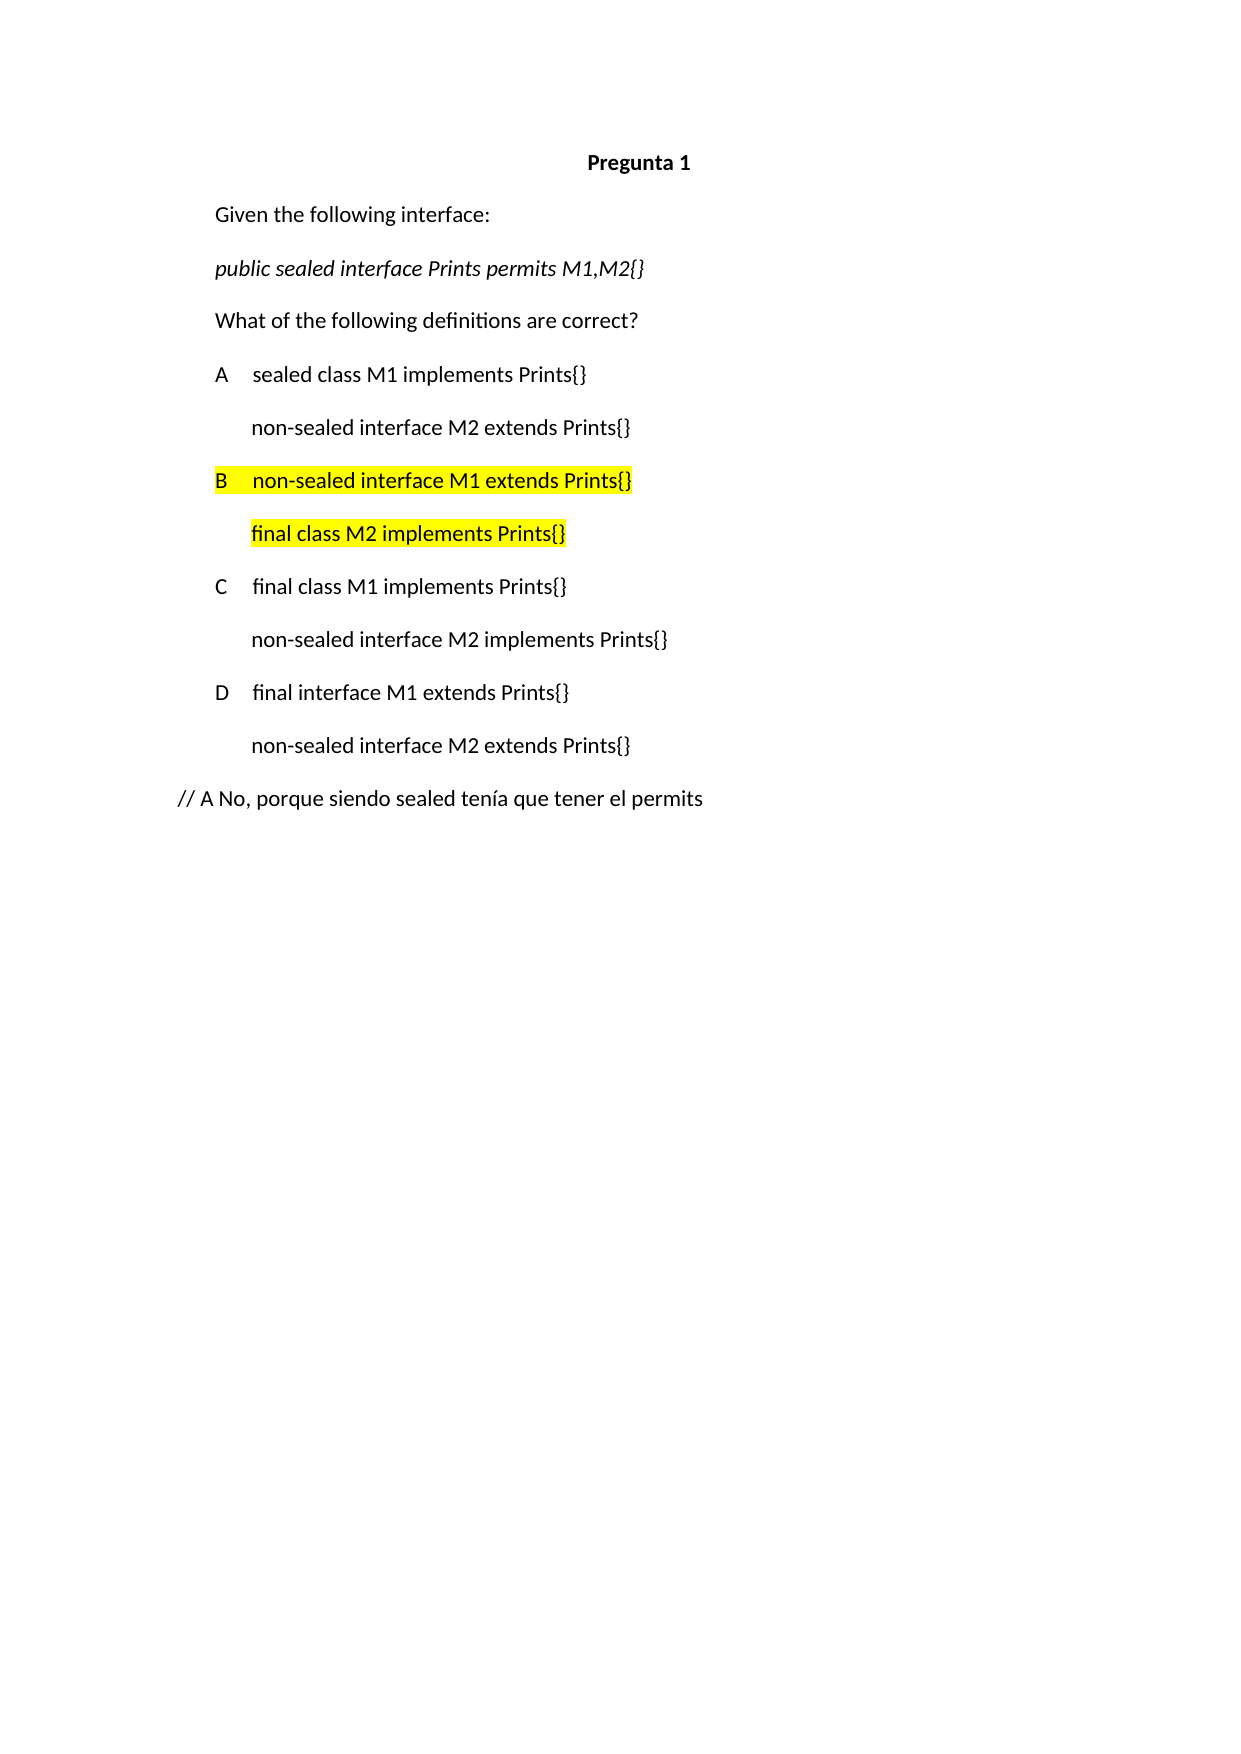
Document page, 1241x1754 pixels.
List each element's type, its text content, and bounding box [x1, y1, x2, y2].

text Pregunta 1 [215, 148, 1063, 176]
list final interface M1 extends Prints{} [215, 678, 1063, 706]
list final class M1 implements Prints{} [215, 572, 1063, 600]
text non-sealed interface M2 implements Prints{} [251, 625, 1063, 653]
text Given the following interface: [215, 201, 1063, 229]
text What of the following definitions are correct? [215, 307, 1063, 335]
text final class M2 implements Prints{} [251, 519, 1063, 547]
text // A No, porque siendo sealed tenía que tener el permits [177, 784, 1063, 812]
text public sealed interface Prints permits M1,M2{} [215, 254, 1063, 282]
text non-sealed interface M2 extends Prints{} [251, 413, 1063, 441]
text non-sealed interface M2 extends Prints{} [251, 731, 1063, 759]
list sealed class M1 implements Prints{} [215, 360, 1063, 388]
list non-sealed interface M1 extends Prints{} [215, 466, 1063, 494]
